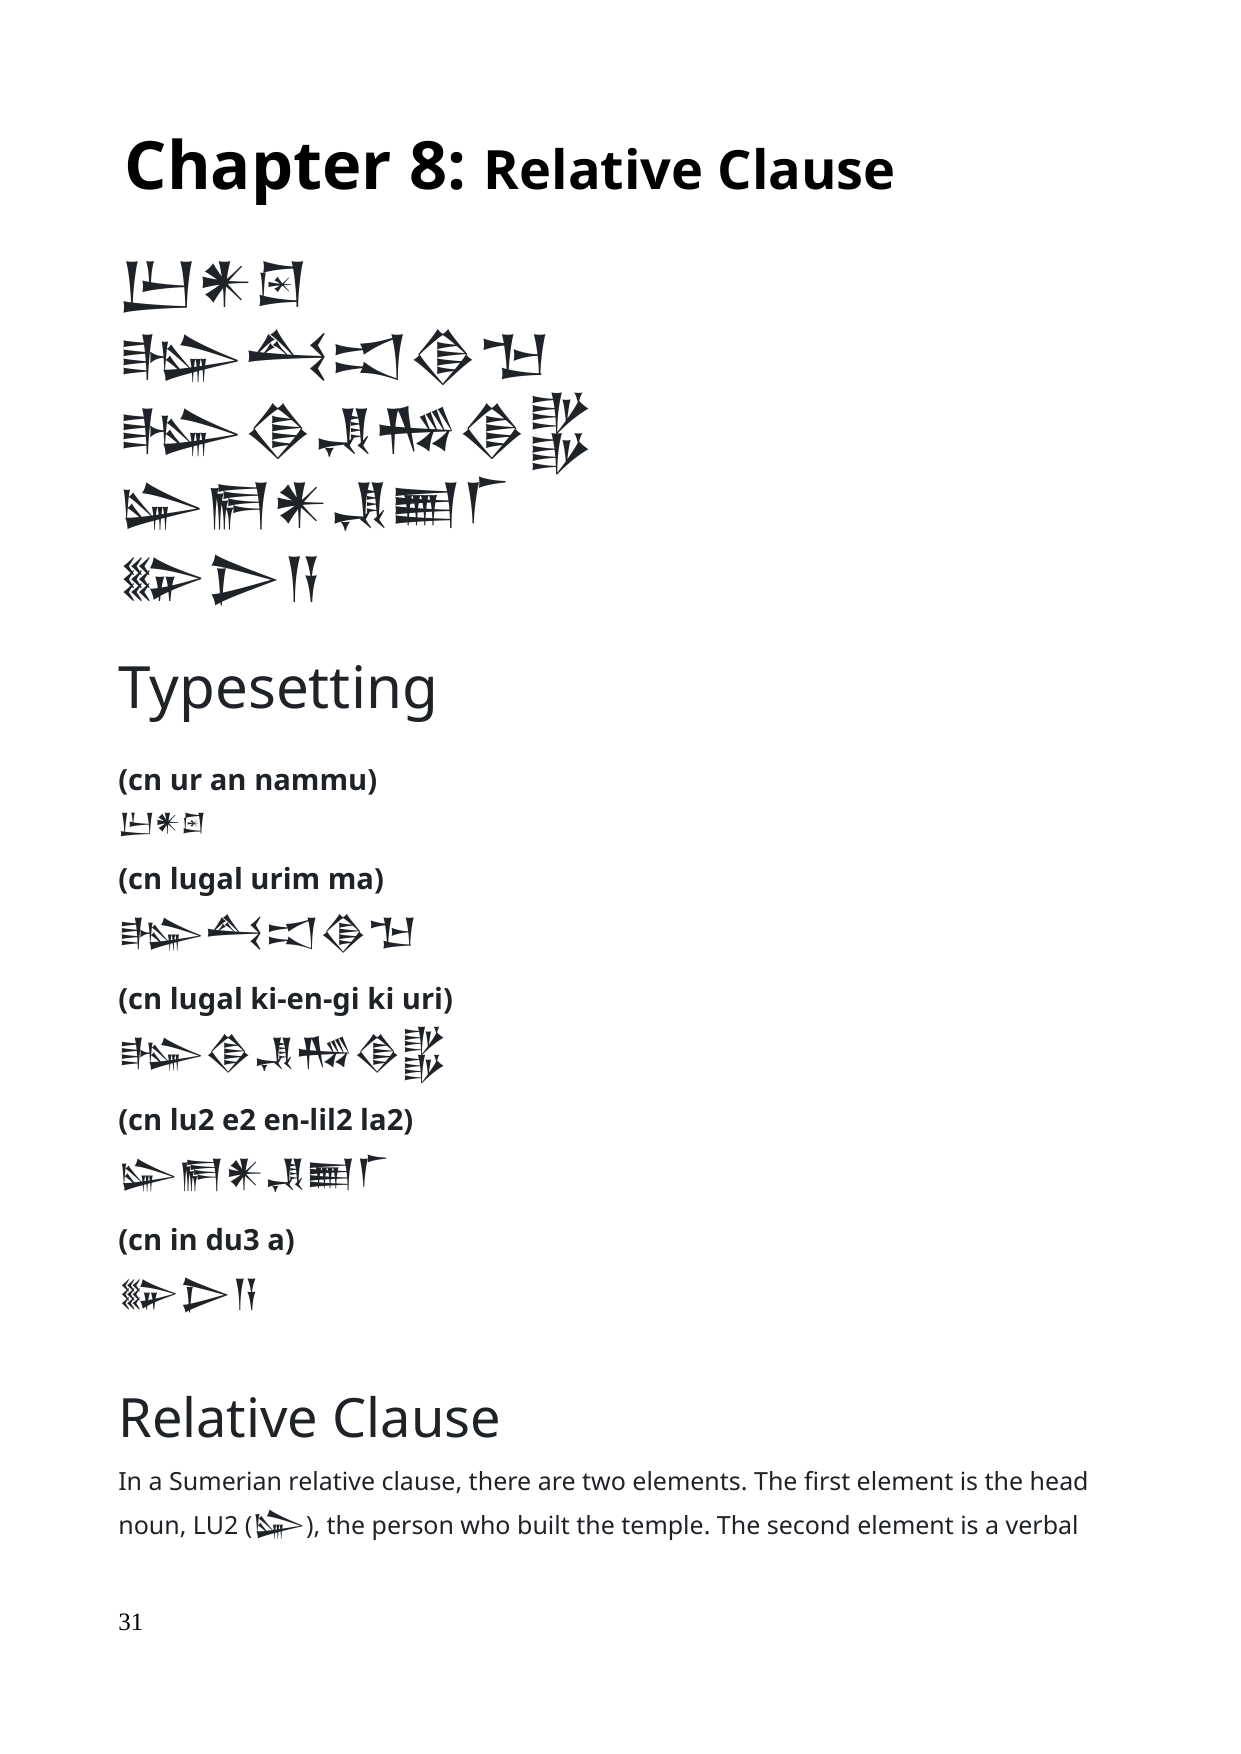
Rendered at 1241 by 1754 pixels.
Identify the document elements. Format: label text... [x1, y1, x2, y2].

text Typesetting [118, 646, 1122, 725]
text In a Sumerian relative clause, there are two elements. The first element is the head noun, LU2 (𒇽), the person who built the temple. The second element is a verbal [118, 1464, 1122, 1548]
text Relative Clause [118, 1379, 1122, 1453]
text Chapter 8: Relative Clause [118, 118, 1122, 209]
text (cn lu2 e2 en-lil2 la2) 𒇽𒂍𒀭𒂗𒆤𒇲 [118, 1099, 1122, 1197]
text 𒇽𒂍𒀭𒂗𒆤𒇲 [118, 464, 1122, 538]
text (cn in du3 a) 𒅔𒆕𒀀 [118, 1219, 1122, 1318]
text (cn ur an nammu) 𒌨𒀭𒇉 [118, 759, 1122, 838]
text 𒈗𒆠𒂗𒄀𒆠𒌵 [118, 391, 1122, 464]
text 𒌨𒀭𒇉 [118, 243, 1122, 317]
text (cn lugal ki-en-gi ki uri) 𒈗𒆠𒂗𒄀𒆠𒌵 [118, 978, 1122, 1077]
text 𒅔𒆕𒀀 [118, 538, 1122, 612]
text 𒈗𒋀𒀊𒆠𒈠 [118, 317, 1122, 391]
text (cn lugal urim ma) 𒈗𒋀𒀊𒆠𒈠 [118, 858, 1122, 956]
